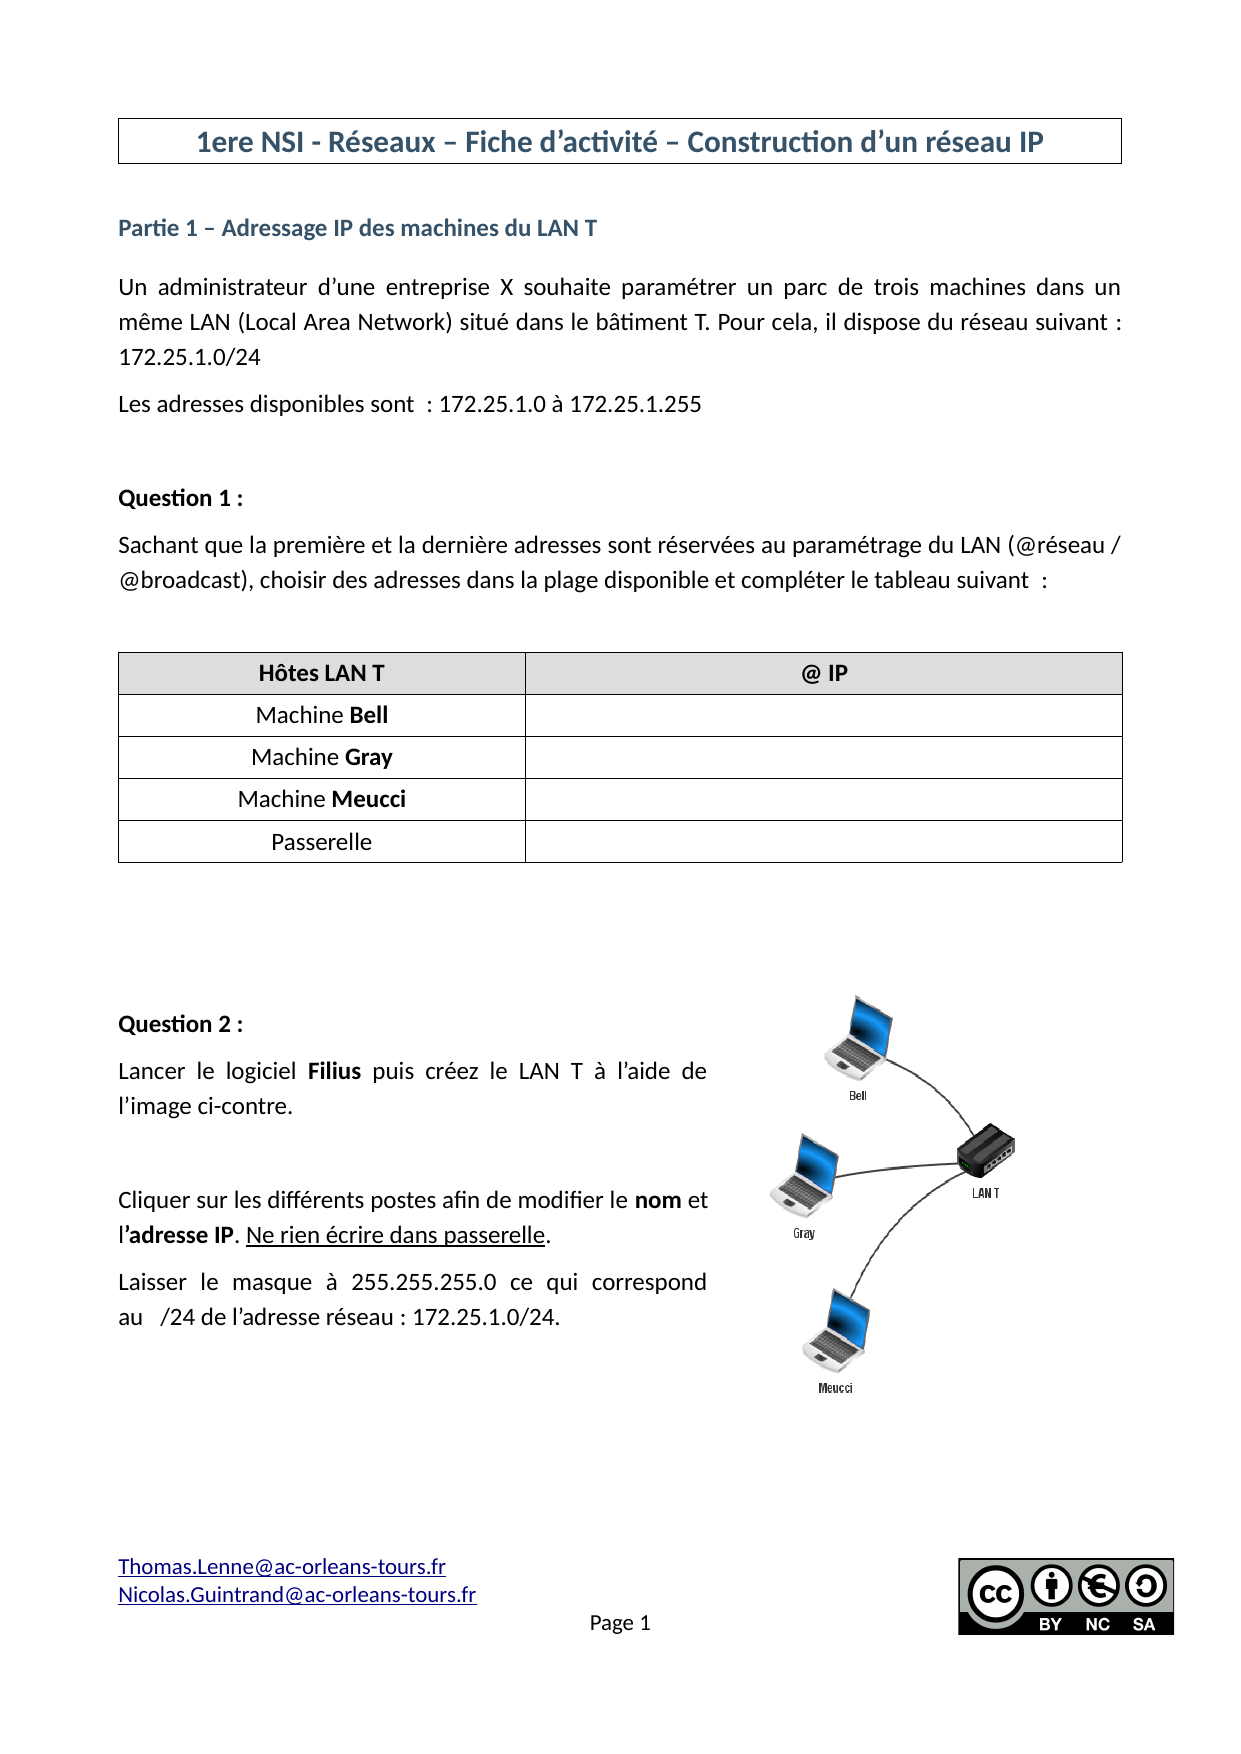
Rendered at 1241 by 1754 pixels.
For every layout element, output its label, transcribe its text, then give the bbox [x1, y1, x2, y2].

table_cell [526, 737, 1122, 778]
text Sachant que la première et la dernière adresses sont réservées au paramétrage du LAN (@réseau / @broadcast), choisir des adresses dans la plage disponible et compléter le tableau suivant : [118, 529, 1122, 594]
table_cell [526, 695, 1122, 736]
picture [761, 985, 1129, 1416]
text Les adresses disponibles sont : 172.25.1.0 à 172.25.1.255 [118, 388, 1122, 419]
table_cell [526, 821, 1122, 862]
text Question 1 : [118, 482, 1122, 512]
table_cell Machine Gray [119, 737, 525, 778]
text Partie 1 – Adressage IP des machines du LAN T [118, 212, 1122, 243]
table_cell [526, 779, 1122, 820]
table_cell Machine Meucci [119, 779, 525, 820]
text Lancer le logiciel Filius puis créez le LAN T à l’aide de l’image ci-contre. [118, 1056, 761, 1121]
text Question 2 : [118, 1009, 761, 1039]
picture [958, 1558, 1175, 1635]
table_header Hôtes LAN T [119, 653, 525, 694]
table_cell Machine Bell [119, 695, 525, 736]
text 1ere NSI - Réseaux – Fiche d’activité – Construction d’un réseau IP [119, 119, 1121, 163]
table_cell Passerelle [119, 821, 525, 862]
text Laisser le masque à 255.255.255.0 ce qui correspond au /24 de l’adresse réseau : 172.25.1.0/24. [118, 1266, 761, 1332]
text Un administrateur d’une entreprise X souhaite paramétrer un parc de trois machines dans un même LAN (Local Area Network) situé dans le bâtiment T. Pour cela, il dispose du réseau suivant : 172.25.1.0/24 [118, 271, 1122, 372]
table_header @ IP [526, 653, 1122, 694]
text Cliquer sur les différents postes afin de modifier le nom et l’adresse IP. Ne rien écrire dans passerelle. [118, 1184, 761, 1250]
